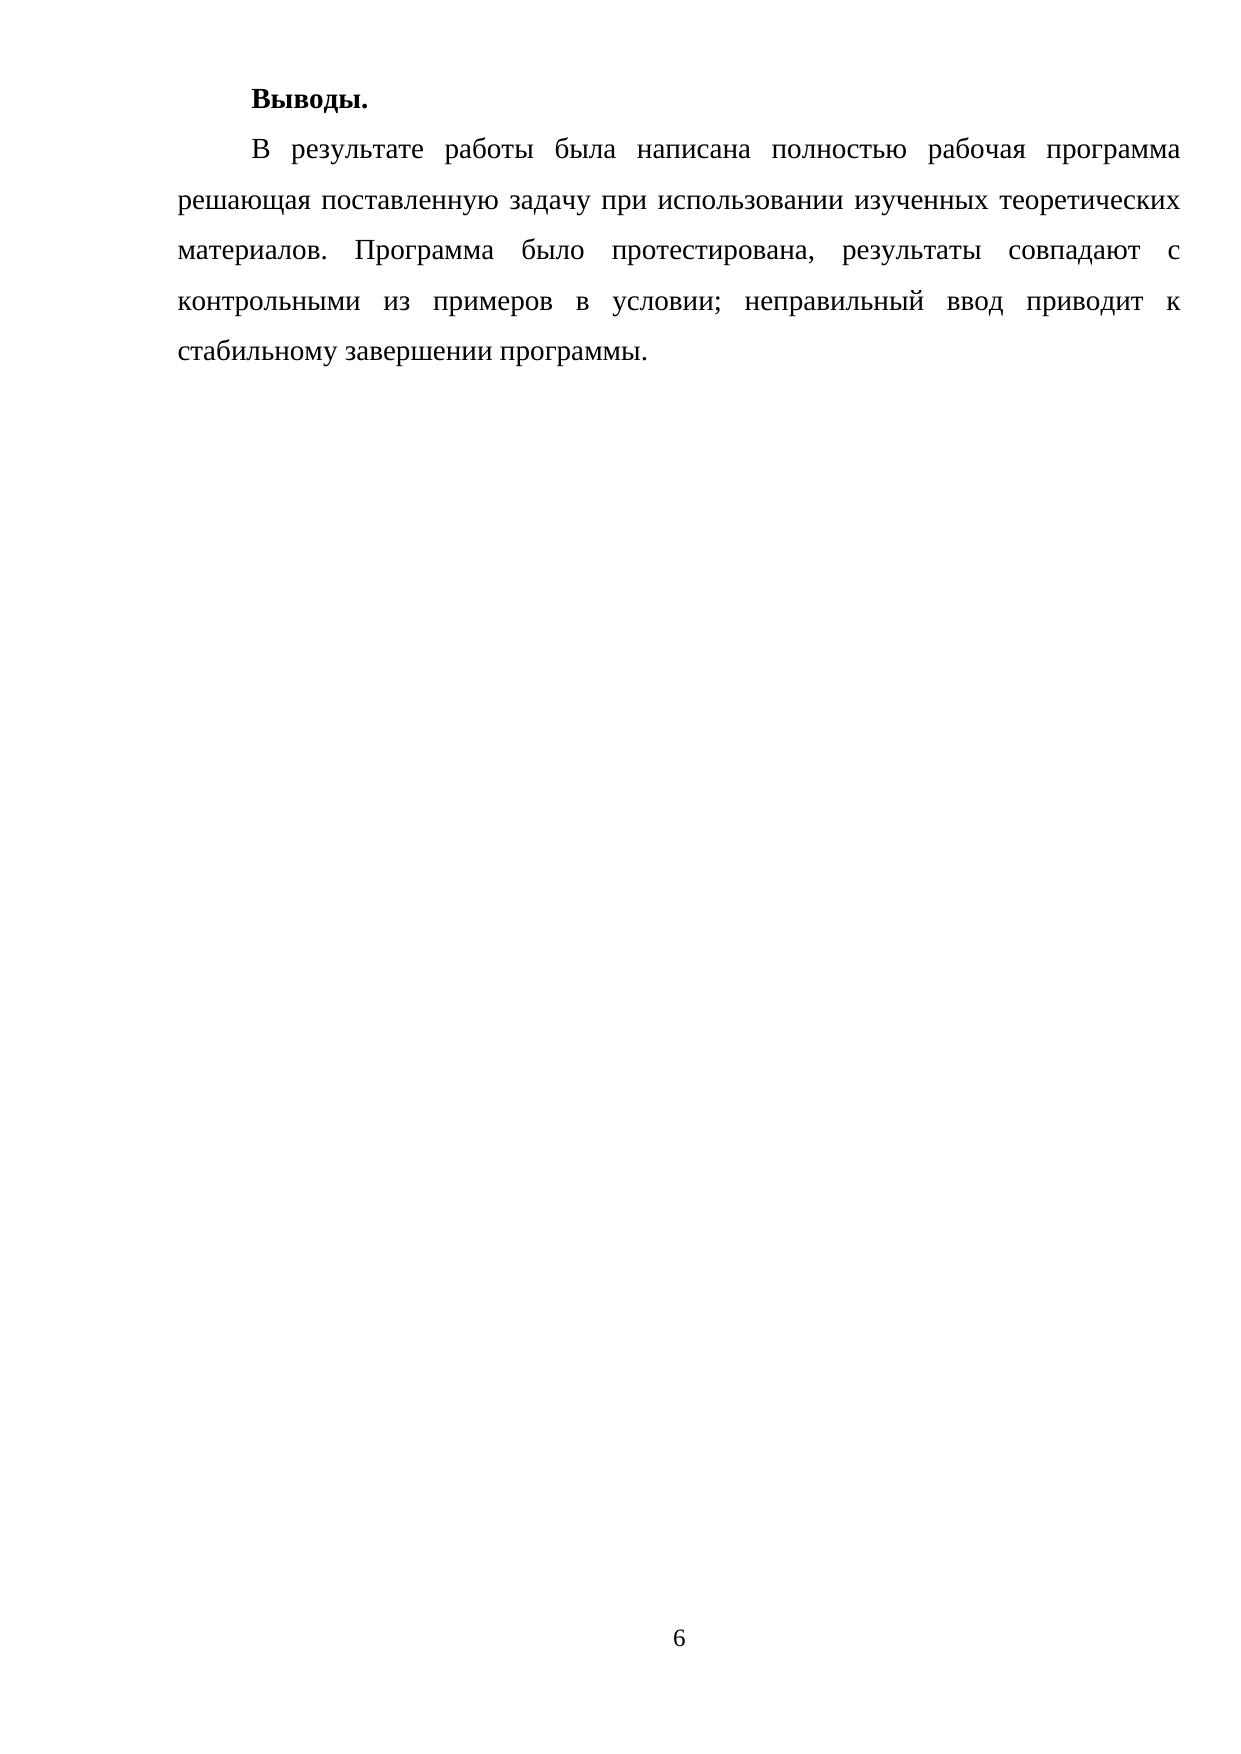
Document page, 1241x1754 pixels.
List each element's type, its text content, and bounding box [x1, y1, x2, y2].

text В результате работы была написана полностью рабочая программа решающая поставленную задачу при использовании изученных теоретических материалов. Программа было протестирована, результаты совпадают с контрольными из примеров в условии; неправильный ввод приводит к стабильному завершении программы. [177, 132, 1181, 366]
text Выводы. [177, 81, 1181, 115]
